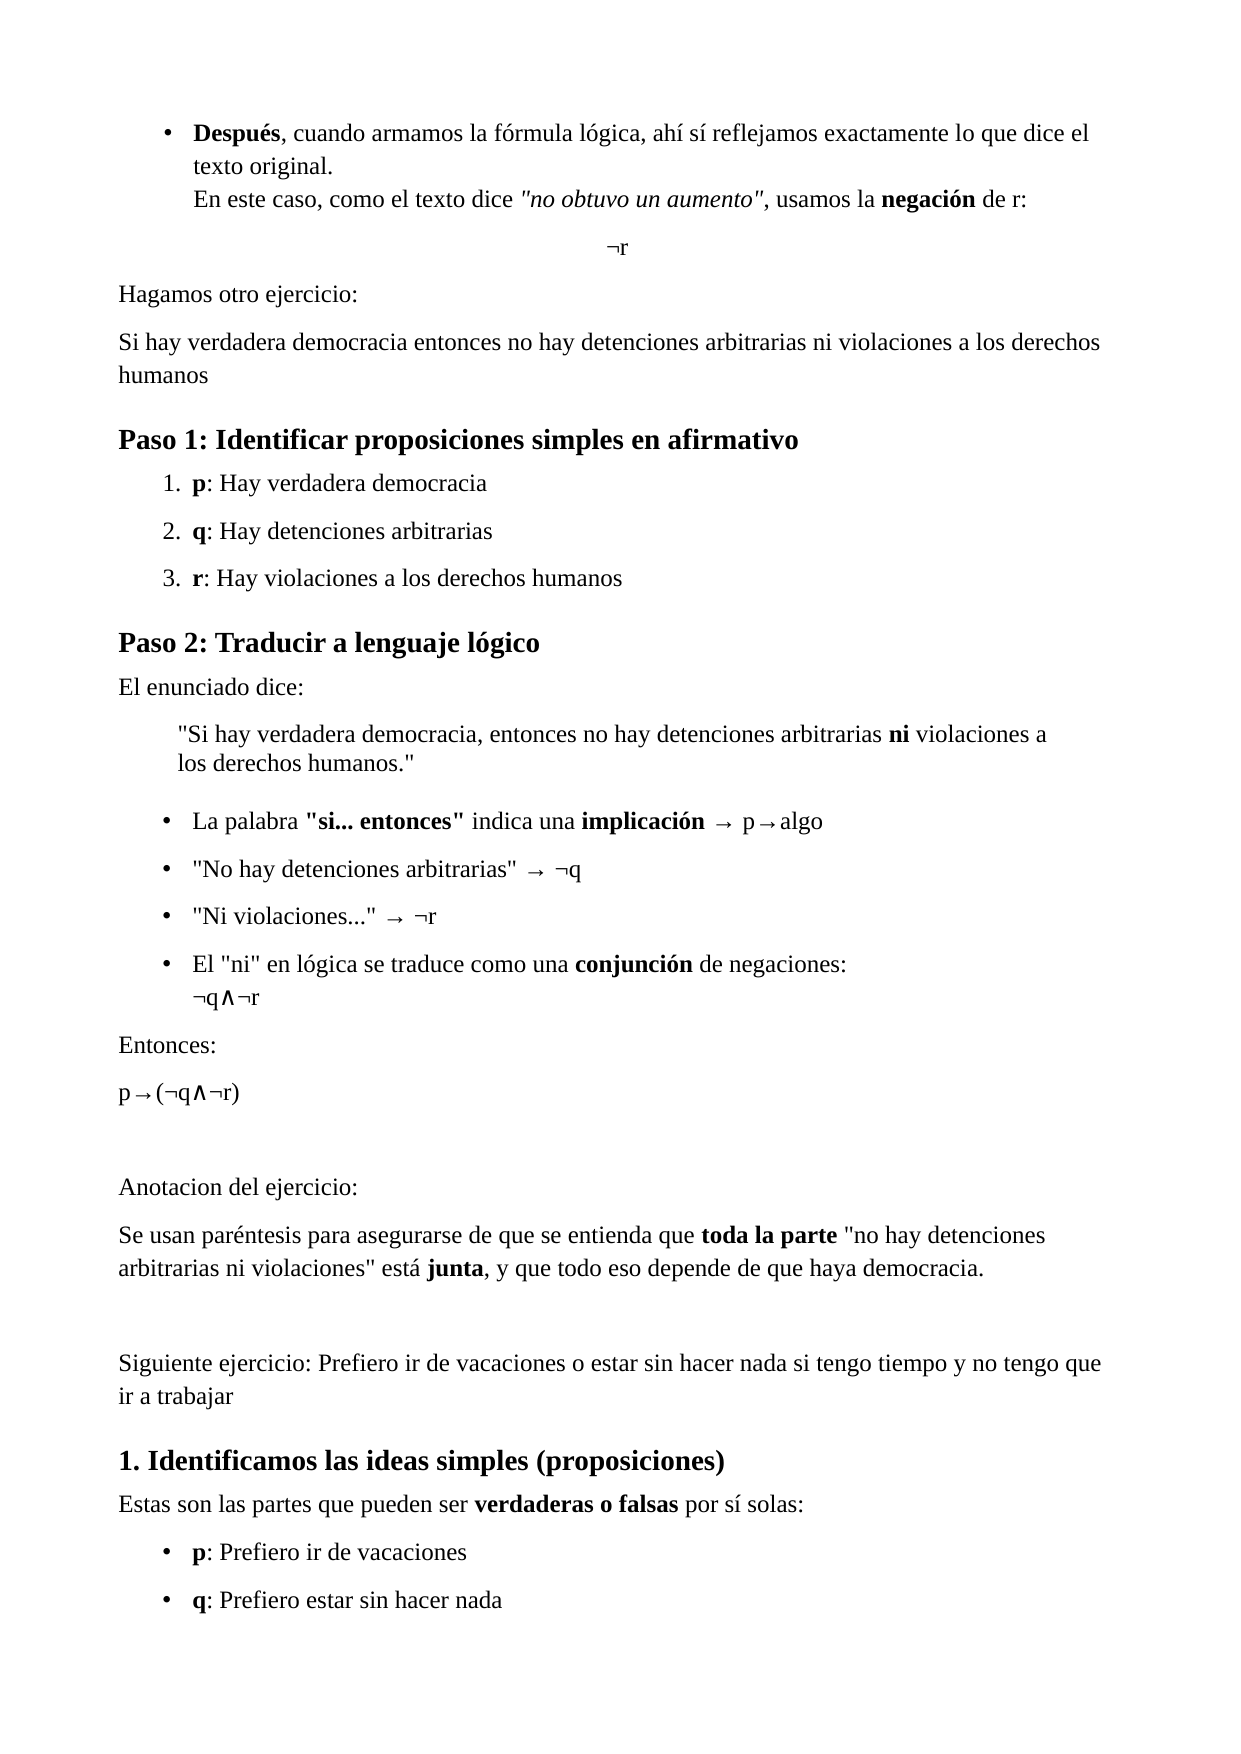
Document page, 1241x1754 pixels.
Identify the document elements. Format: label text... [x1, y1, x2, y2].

list q: Hay detenciones arbitrarias [162, 516, 1122, 544]
list "No hay detenciones arbitrarias" → ¬q [162, 854, 1122, 883]
text Se usan paréntesis para asegurarse de que se entienda que toda la parte "no hay detenciones arbitrarias ni violaciones" está junta, y que todo eso depende de que haya democracia. [118, 1220, 1122, 1282]
list El "ni" en lógica se traduce como una conjunción de negaciones: ¬q∧¬r [162, 949, 1122, 1011]
text Entonces: [118, 1030, 1122, 1058]
list p: Hay verdadera democracia [162, 468, 1122, 497]
text Estas son las partes que pueden ser verdaderas o falsas por sí solas: [118, 1489, 1122, 1518]
text Si hay verdadera democracia entonces no hay detenciones arbitrarias ni violaciones a los derechos humanos [118, 327, 1122, 389]
subtitle Paso 1: Identificar proposiciones simples en afirmativo [118, 422, 1122, 456]
list Después, cuando armamos la fórmula lógica, ahí sí reflejamos exactamente lo que dice el texto original. En este caso, como el texto dice "no obtuvo un aumento", usamos la negación de r: [164, 118, 1122, 213]
list p: Prefiero ir de vacaciones [162, 1537, 1122, 1566]
list r: Hay violaciones a los derechos humanos [162, 563, 1122, 592]
text Hagamos otro ejercicio: [118, 279, 1122, 308]
text p→(¬q∧¬r) [118, 1077, 1122, 1106]
subtitle 1. Identificamos las ideas simples (proposiciones) [118, 1443, 1122, 1477]
text ¬r [118, 232, 1122, 261]
subtitle Paso 2: Traducir a lenguaje lógico [118, 626, 1122, 659]
text Anotacion del ejercicio: [118, 1172, 1122, 1201]
list q: Prefiero estar sin hacer nada [162, 1585, 1122, 1613]
list "Ni violaciones..." → ¬r [162, 901, 1122, 930]
text "Si hay verdadera democracia, entonces no hay detenciones arbitrarias ni violaciones a los derechos humanos." [177, 719, 1063, 777]
list La palabra "si... entonces" indica una implicación → p→algo [162, 806, 1122, 835]
text Siguiente ejercicio: Prefiero ir de vacaciones o estar sin hacer nada si tengo tiempo y no tengo que ir a trabajar [118, 1348, 1122, 1410]
text El enunciado dice: [118, 672, 1122, 700]
